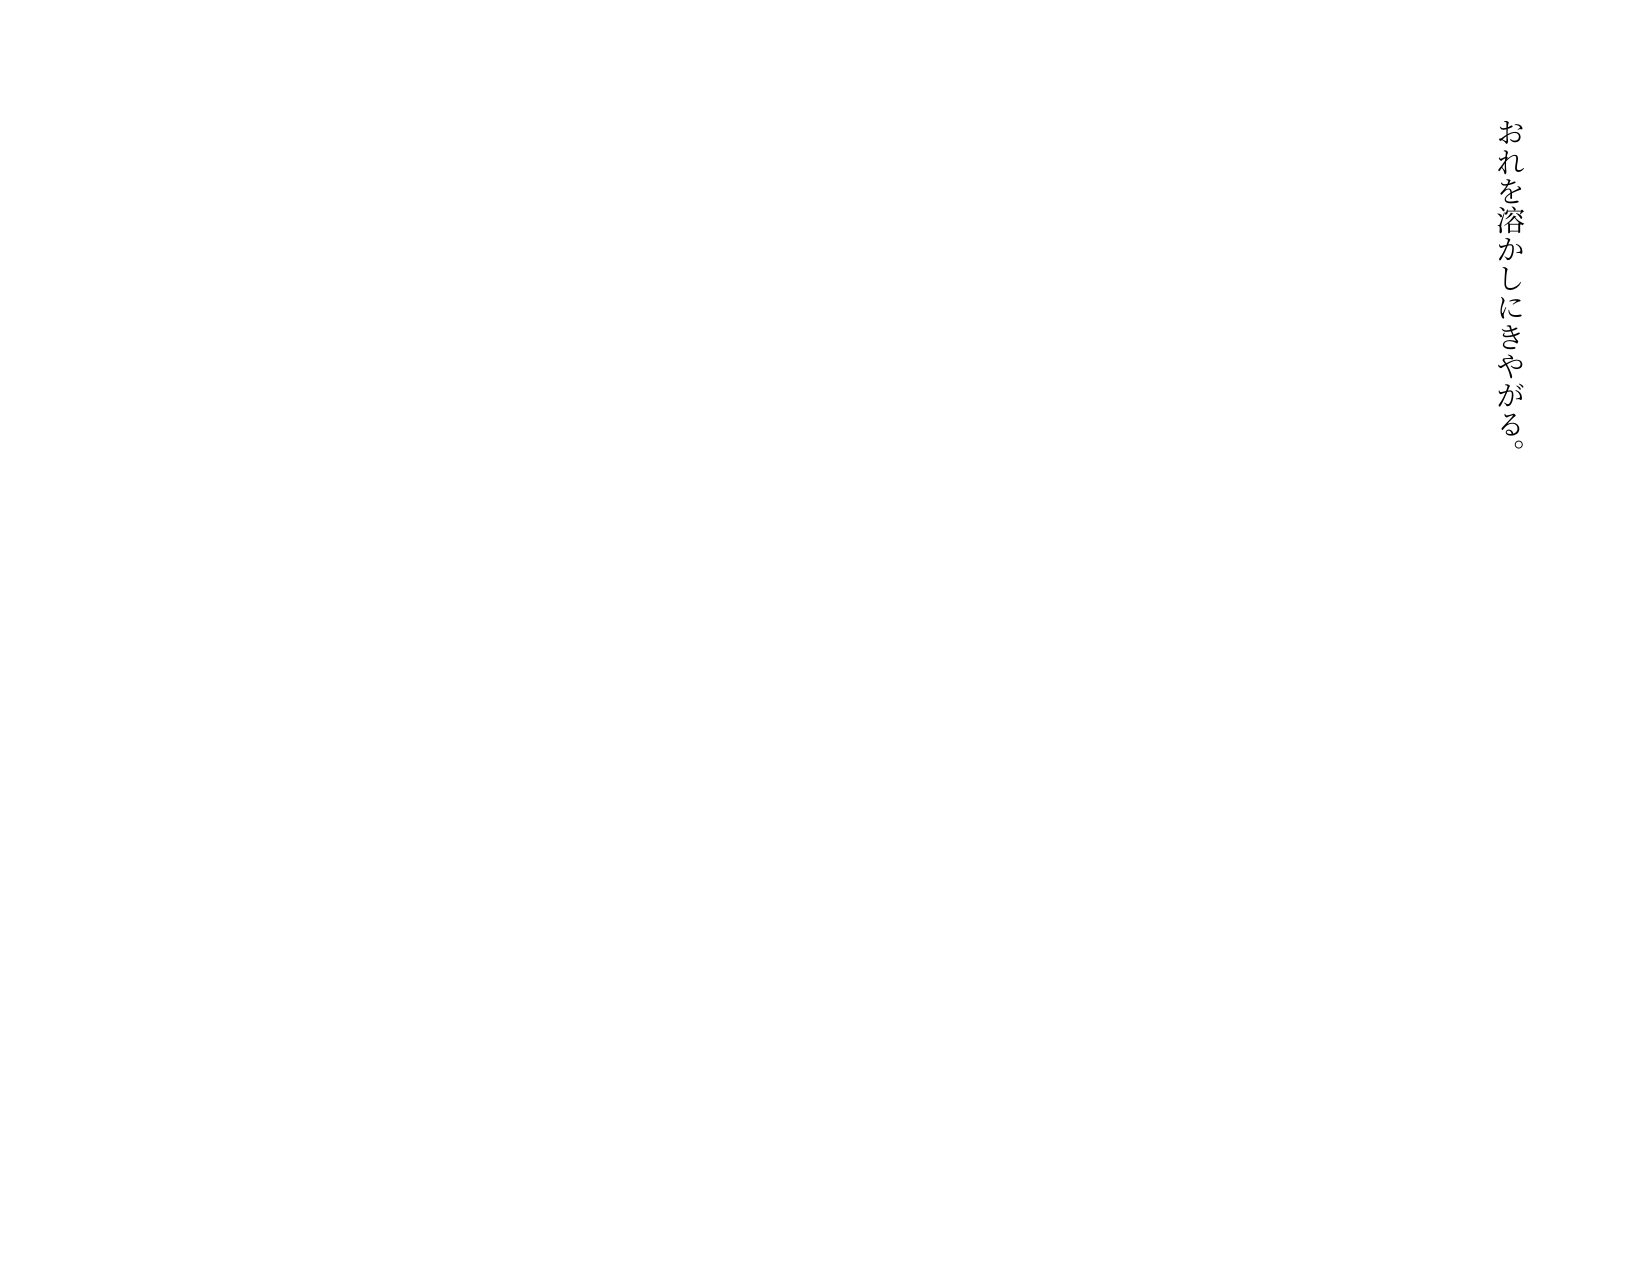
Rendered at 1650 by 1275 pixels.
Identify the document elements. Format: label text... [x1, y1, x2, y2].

text おれを溶かしにきやがる。 [1490, 118, 1532, 1157]
